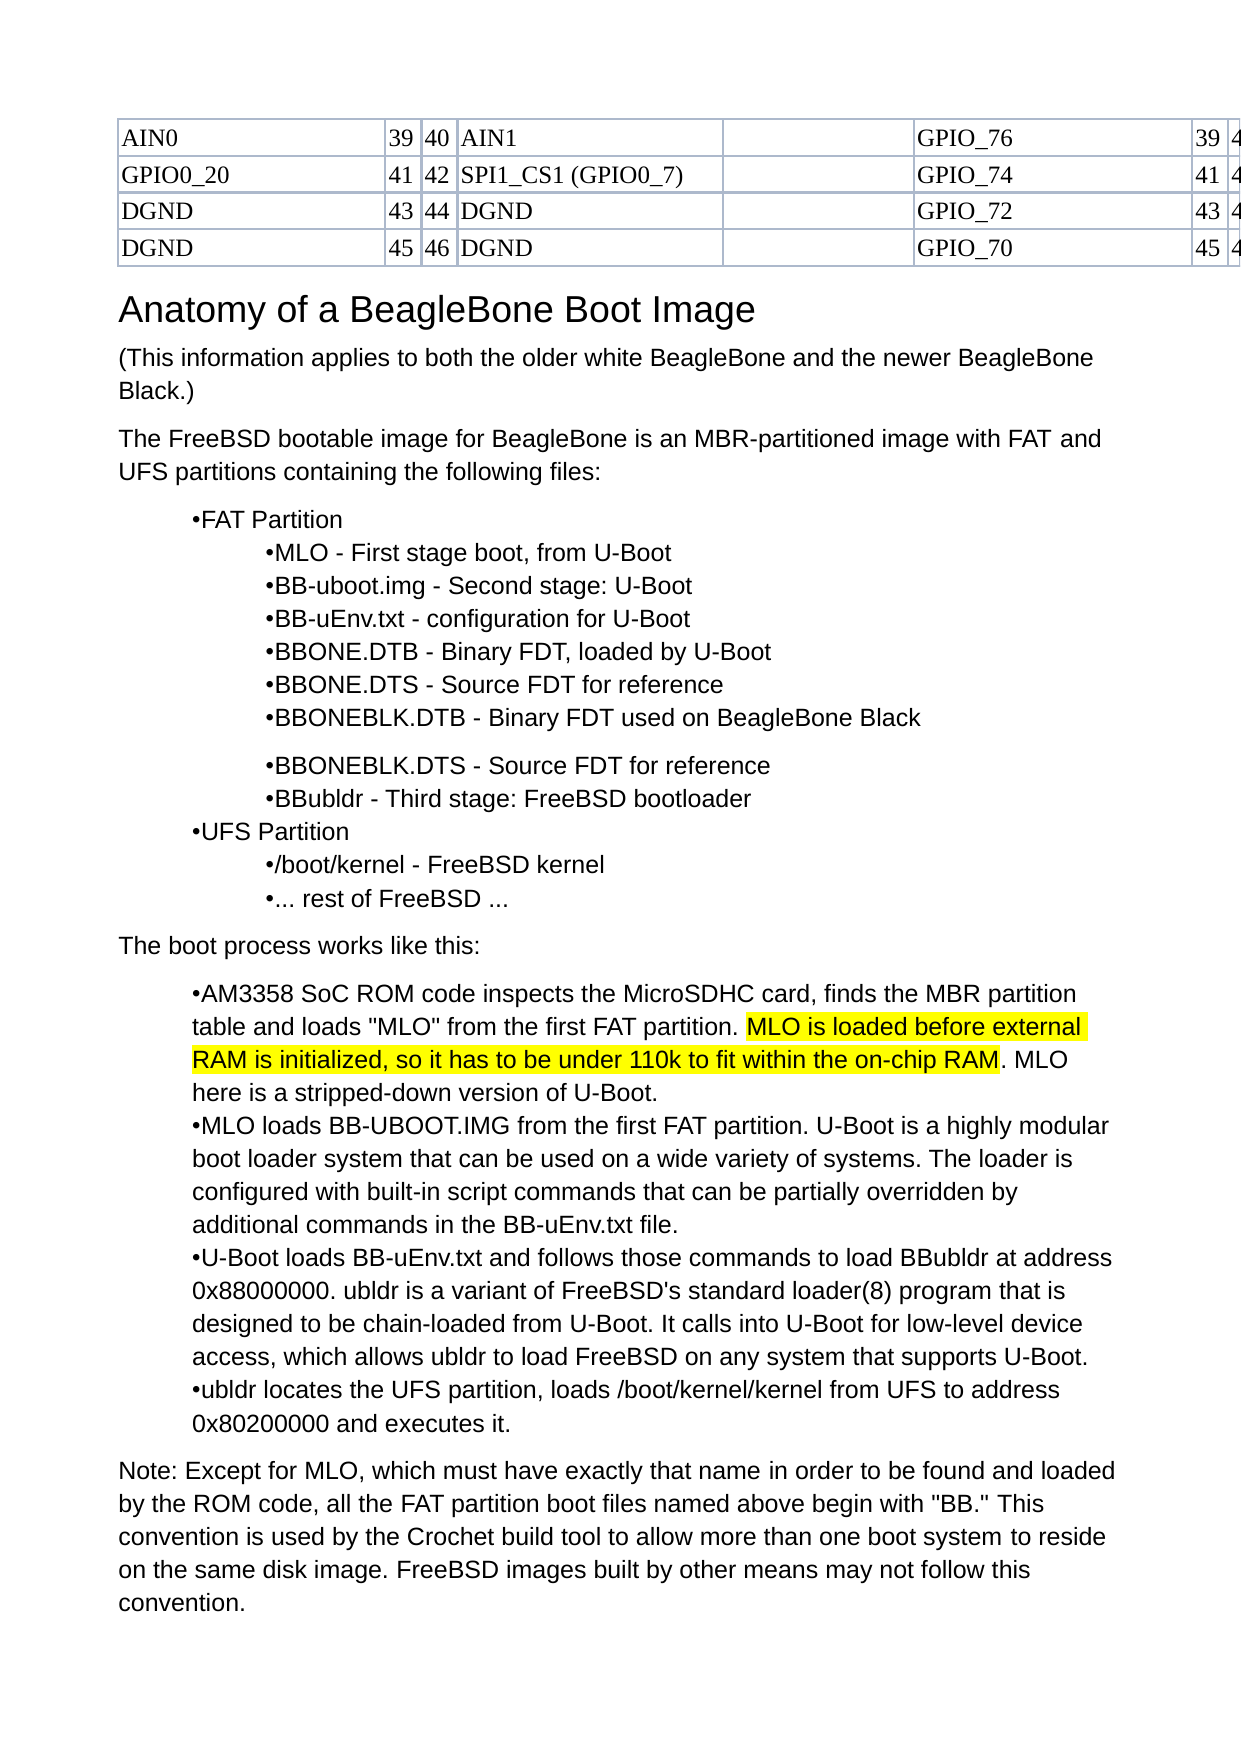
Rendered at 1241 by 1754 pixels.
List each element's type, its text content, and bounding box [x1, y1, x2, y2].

table_cell [724, 230, 913, 265]
table_cell DGND [119, 230, 384, 265]
table_cell 45 [1193, 230, 1227, 265]
table_cell GPIO_70 [915, 230, 1191, 265]
table_cell 44 [1229, 194, 1239, 228]
text The boot process works like this: [118, 931, 1122, 960]
text (This information applies to both the older white BeagleBone and the newer BeagleBone Black.) [118, 343, 1122, 405]
table_cell 45 [386, 230, 420, 265]
list BBONEBLK.DTS - Source FDT for reference [118, 751, 1122, 780]
list /boot/kernel - FreeBSD kernel [118, 850, 1122, 879]
subtitle Anatomy of a BeagleBone Boot Image [118, 288, 1122, 331]
list AM3358 SoC ROM code inspects the MicroSDHC card, finds the MBR partition table and loads "MLO" from the first FAT partition. MLO is loaded before external RAM is initialized, so it has to be under 110k to fit within the on-chip RAM. MLO here is a stripped-down version of U-Boot. [118, 979, 1122, 1107]
table_cell GPIO_74 [915, 157, 1191, 191]
table_cell 39 [1193, 120, 1227, 155]
table_cell AIN1 [459, 120, 722, 155]
table_cell [724, 120, 913, 155]
table_cell AIN0 [119, 120, 384, 155]
table_cell 44 [423, 194, 456, 228]
list BBONE.DTB - Binary FDT, loaded by U-Boot [118, 637, 1122, 666]
table_cell SPI1_CS1 (GPIO0_7) [459, 157, 722, 191]
list MLO - First stage boot, from U-Boot [118, 538, 1122, 567]
list MLO loads BB-UBOOT.IMG from the first FAT partition. U-Boot is a highly modular boot loader system that can be used on a wide variety of systems. The loader is configured with built-in script commands that can be partially overridden by additional commands in the BB-uEnv.txt file. [118, 1111, 1122, 1239]
table_cell DGND [119, 194, 384, 228]
table_cell 41 [1193, 157, 1227, 191]
list U-Boot loads BB-uEnv.txt and follows those commands to load BBubldr at address 0x88000000. ubldr is a variant of FreeBSD's standard loader(8) program that is designed to be chain-loaded from U-Boot. It calls into U-Boot for low-level device access, which allows ubldr to load FreeBSD on any system that supports U-Boot. [118, 1243, 1122, 1371]
table_cell 46 [423, 230, 456, 265]
text The FreeBSD bootable image for BeagleBone is an MBR-partitioned image with FAT and UFS partitions containing the following files: [118, 424, 1122, 486]
list UFS Partition [118, 817, 1122, 846]
table_cell GPIO0_20 [119, 157, 384, 191]
list FAT Partition [118, 504, 1122, 533]
table_cell 42 [1229, 157, 1239, 191]
table_cell 46 [1229, 230, 1239, 265]
list ... rest of FreeBSD ... [118, 883, 1122, 912]
list BB-uEnv.txt - configuration for U-Boot [118, 604, 1122, 633]
table_cell [724, 194, 913, 228]
table_cell 42 [423, 157, 456, 191]
table_cell 39 [386, 120, 420, 155]
table_cell DGND [459, 194, 722, 228]
list BB-uboot.img - Second stage: U-Boot [118, 571, 1122, 600]
table_cell 40 [1229, 120, 1239, 155]
list BBubldr - Third stage: FreeBSD bootloader [118, 784, 1122, 813]
list ubldr locates the UFS partition, loads /boot/kernel/kernel from UFS to address 0x80200000 and executes it. [118, 1375, 1122, 1437]
table_cell GPIO_76 [915, 120, 1191, 155]
table_cell [724, 157, 913, 191]
list BBONE.DTS - Source FDT for reference [118, 670, 1122, 699]
table_cell DGND [459, 230, 722, 265]
table_cell 43 [1193, 194, 1227, 228]
table_cell 41 [386, 157, 420, 191]
table_cell GPIO_72 [915, 194, 1191, 228]
table_cell 43 [386, 194, 420, 228]
list BBONEBLK.DTB - Binary FDT used on BeagleBone Black [118, 703, 1122, 732]
text Note: Except for MLO, which must have exactly that name in order to be found and loaded by the ROM code, all the FAT partition boot files named above begin with "BB." This convention is used by the Crochet build tool to allow more than one boot system to reside on the same disk image. FreeBSD images built by other means may not follow this convention. [118, 1456, 1122, 1617]
table_cell 40 [423, 120, 456, 155]
